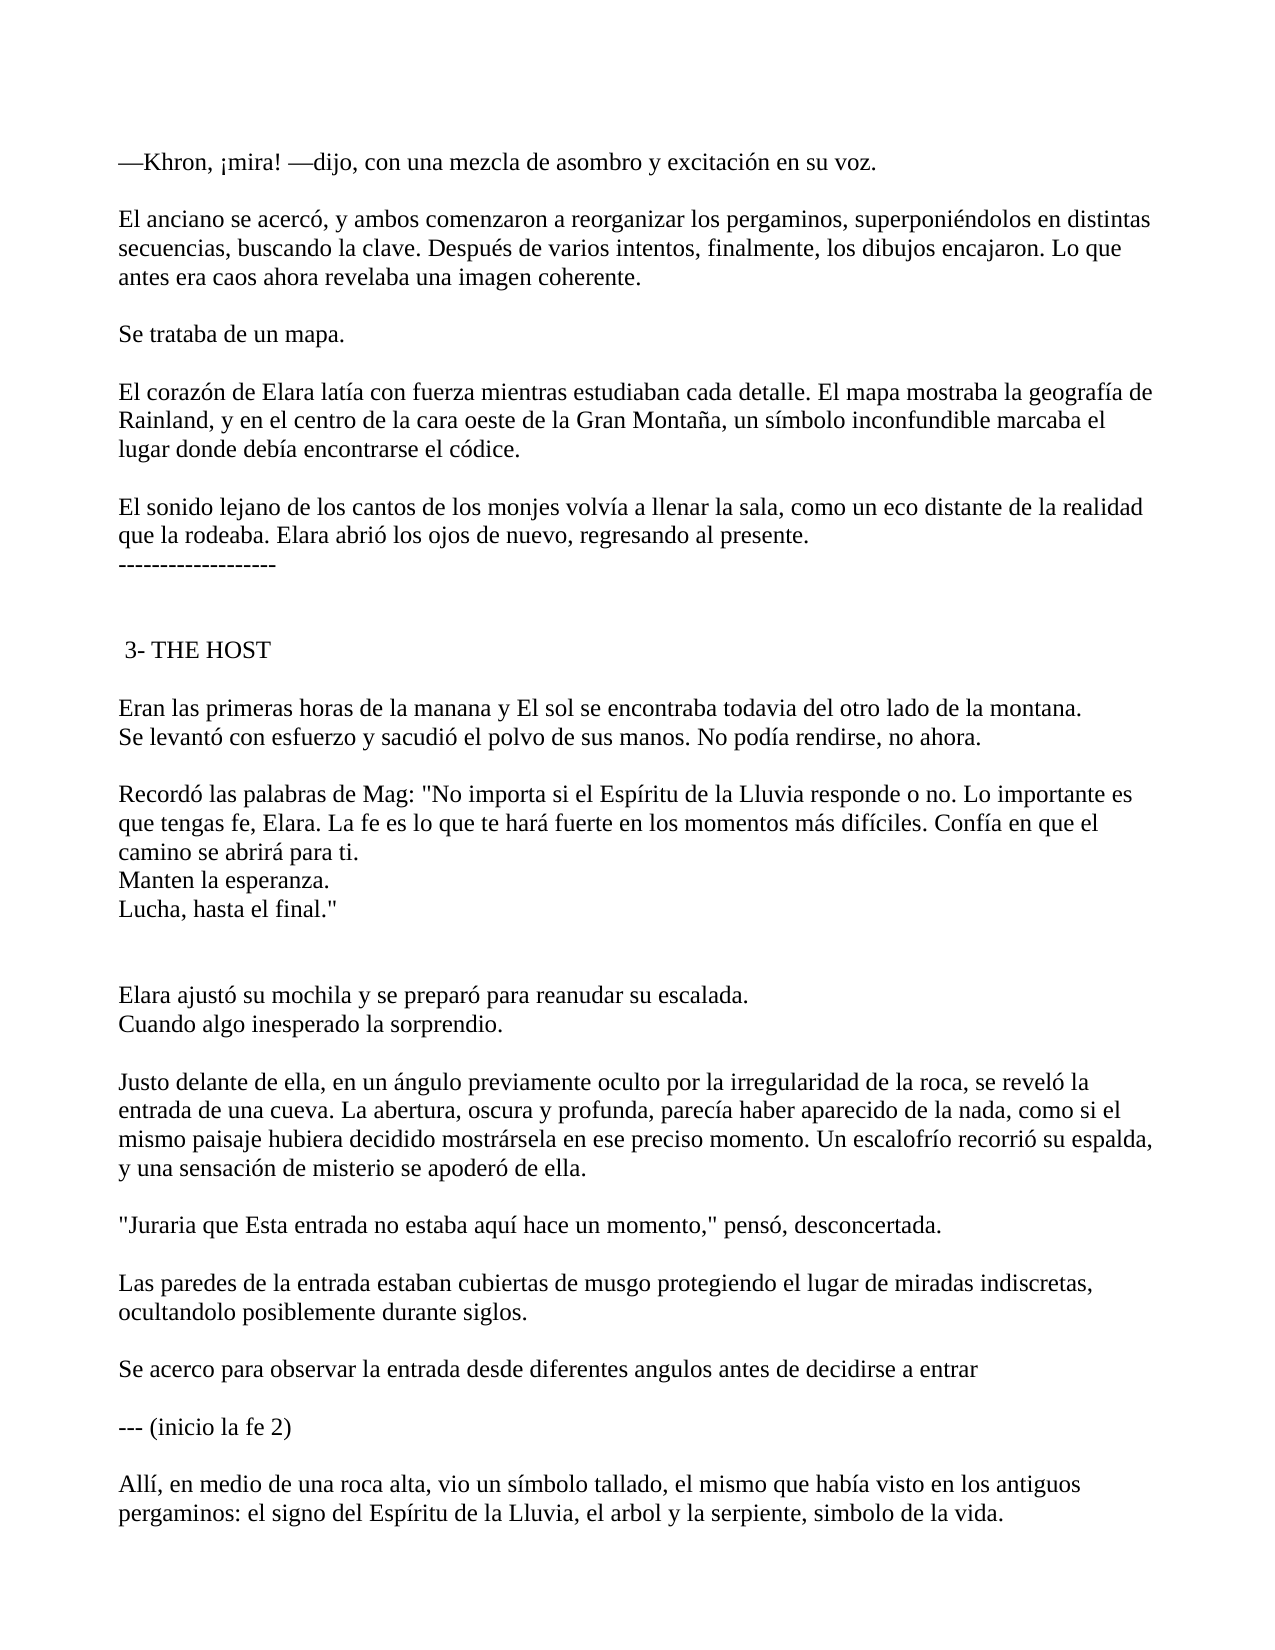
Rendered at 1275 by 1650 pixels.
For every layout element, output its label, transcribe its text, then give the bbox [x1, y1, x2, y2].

text Elara ajustó su mochila y se preparó para reanudar su escalada. [118, 981, 1157, 1009]
text ------------------- [118, 549, 1157, 578]
text Se trataba de un mapa. [118, 319, 1157, 348]
text Las paredes de la entrada estaban cubiertas de musgo protegiendo el lugar de miradas indiscretas, ocultandolo posiblemente durante siglos. [118, 1268, 1157, 1326]
text Cuando algo inesperado la sorprendio. [118, 1009, 1157, 1038]
text 3- THE HOST [118, 636, 1157, 664]
text El anciano se acercó, y ambos comenzaron a reorganizar los pergaminos, superponiéndolos en distintas secuencias, buscando la clave. Después de varios intentos, finalmente, los dibujos encajaron. Lo que antes era caos ahora revelaba una imagen coherente. [118, 204, 1157, 291]
text Justo delante de ella, en un ángulo previamente oculto por la irregularidad de la roca, se reveló la entrada de una cueva. La abertura, oscura y profunda, parecía haber aparecido de la nada, como si el mismo paisaje hubiera decidido mostrársela en ese preciso momento. Un escalofrío recorrió su espalda, y una sensación de misterio se apoderó de ella. [118, 1067, 1157, 1182]
text Recordó las palabras de Mag: "No importa si el Espíritu de la Lluvia responde o no. Lo importante es que tengas fe, Elara. La fe es lo que te hará fuerte en los momentos más difíciles. Confía en que el camino se abrirá para ti. [118, 779, 1157, 866]
text —Khron, ¡mira! —dijo, con una mezcla de asombro y excitación en su voz. [118, 147, 1157, 176]
text Eran las primeras horas de la manana y El sol se encontraba todavia del otro lado de la montana. [118, 693, 1157, 722]
text "Juraria que Esta entrada no estaba aquí hace un momento," pensó, desconcertada. [118, 1211, 1157, 1239]
text Se acerco para observar la entrada desde diferentes angulos antes de decidirse a entrar [118, 1354, 1157, 1383]
text Lucha, hasta el final." [118, 894, 1157, 923]
text Allí, en medio de una roca alta, vio un símbolo tallado, el mismo que había visto en los antiguos pergaminos: el signo del Espíritu de la Lluvia, el arbol y la serpiente, simbolo de la vida. [118, 1469, 1157, 1527]
text El corazón de Elara latía con fuerza mientras estudiaban cada detalle. El mapa mostraba la geografía de Rainland, y en el centro de la cara oeste de la Gran Montaña, un símbolo inconfundible marcaba el lugar donde debía encontrarse el códice. [118, 377, 1157, 463]
text El sonido lejano de los cantos de los monjes volvía a llenar la sala, como un eco distante de la realidad que la rodeaba. Elara abrió los ojos de nuevo, regresando al presente. [118, 492, 1157, 549]
text Manten la esperanza. [118, 866, 1157, 894]
text Se levantó con esfuerzo y sacudió el polvo de sus manos. No podía rendirse, no ahora. [118, 722, 1157, 751]
text --- (inicio la fe 2) [118, 1412, 1157, 1441]
